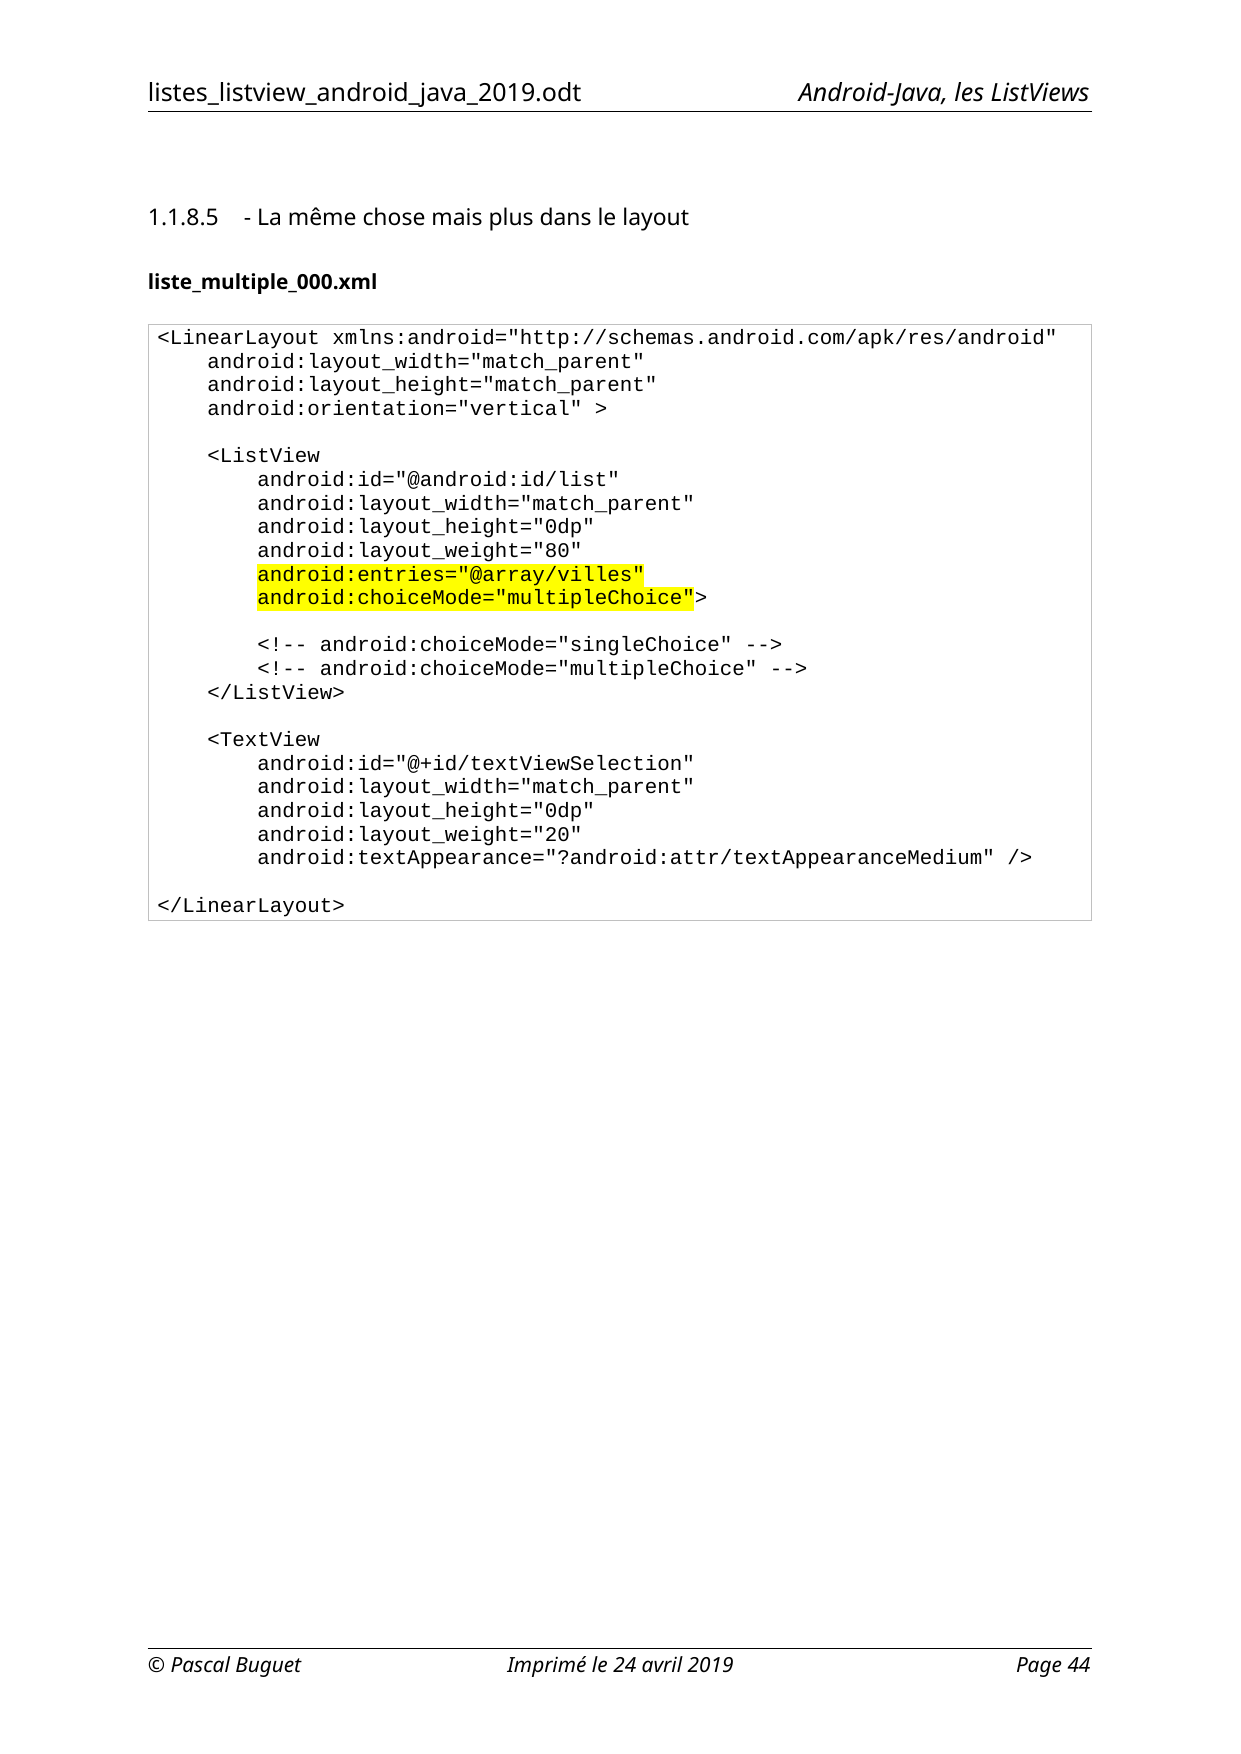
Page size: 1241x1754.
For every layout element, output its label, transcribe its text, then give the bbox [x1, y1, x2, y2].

text android:id="@+id/textViewSelection" [149, 749, 1091, 773]
text android:layout_width="match_parent" [149, 348, 1091, 371]
text android:layout_width="match_parent" [149, 489, 1091, 513]
text android:entries="@array/villes" [149, 560, 1091, 584]
text android:layout_height="0dp" [149, 797, 1091, 821]
text android:orientation="vertical" > [149, 395, 1091, 418]
text android:id="@android:id/list" [149, 466, 1091, 489]
text android:layout_height="match_parent" [149, 371, 1091, 395]
text android:layout_weight="20" [149, 821, 1091, 844]
text android:layout_weight="80" [149, 537, 1091, 560]
text </ListView> [149, 679, 1091, 702]
text <!-- android:choiceMode="singleChoice" --> [149, 631, 1091, 655]
text <LinearLayout xmlns:android="http://schemas.android.com/apk/res/android" [149, 325, 1091, 348]
text android:layout_width="match_parent" [149, 773, 1091, 797]
text android:choiceMode="multipleChoice"> [149, 584, 1091, 608]
text <ListView [149, 442, 1091, 466]
text android:textAppearance="?android:attr/textAppearanceMedium" /> [149, 844, 1091, 868]
text liste_multiple_000.xml [148, 267, 1092, 296]
subtitle - La même chose mais plus dans le layout [148, 201, 1092, 232]
text android:layout_height="0dp" [149, 513, 1091, 537]
text </LinearLayout> [149, 891, 1091, 920]
text <!-- android:choiceMode="multipleChoice" --> [149, 655, 1091, 679]
text <TextView [149, 726, 1091, 749]
